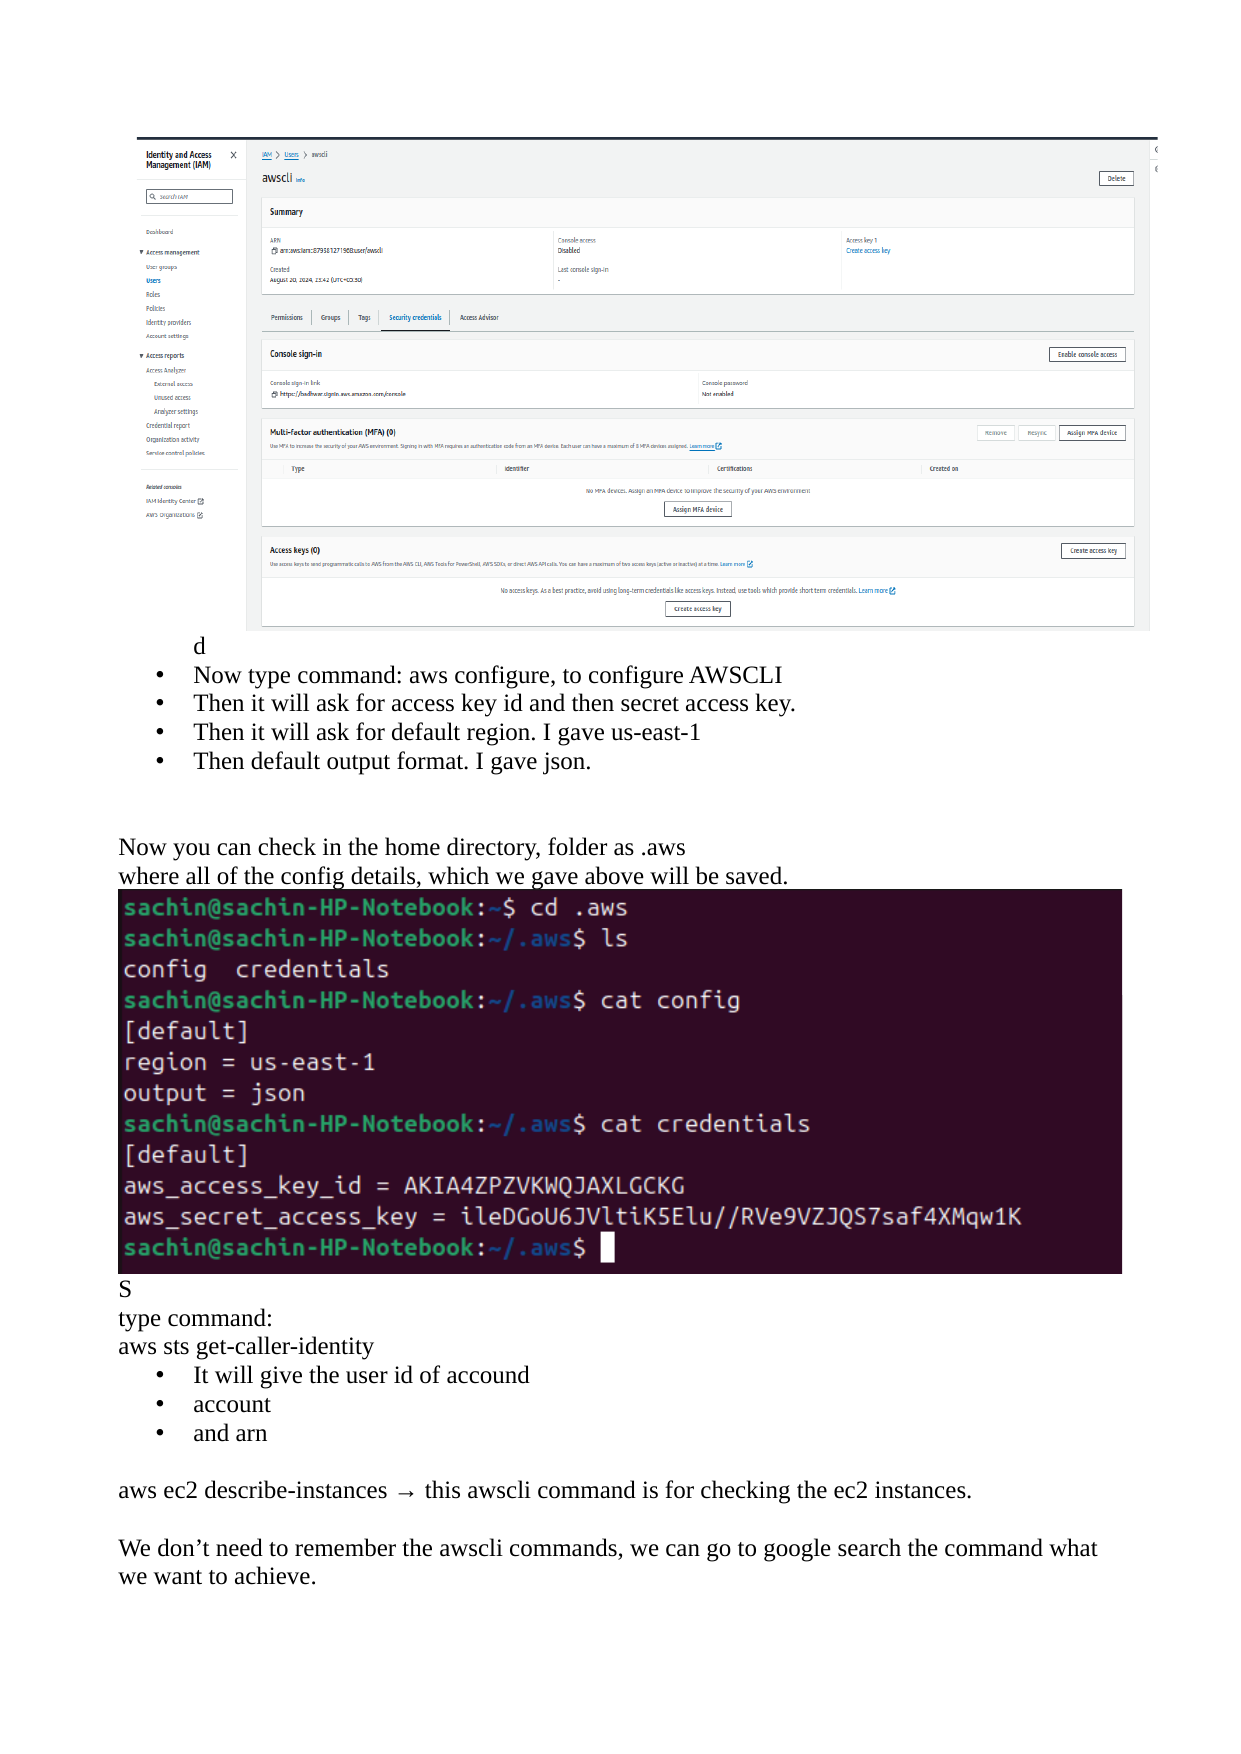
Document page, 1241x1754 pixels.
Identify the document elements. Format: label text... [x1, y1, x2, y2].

picture [118, 889, 1123, 1274]
list It will give the user id of accound [156, 1360, 1122, 1389]
list Then it will ask for access key id and then secret access key. [156, 688, 1122, 717]
text aws ec2 describe-instances → this awscli command is for checking the ec2 instances. [118, 1475, 1122, 1504]
text where all of the config details, which we gave above will be saved. [118, 861, 1122, 889]
list and arn [156, 1418, 1122, 1446]
text Now you can check in the home directory, folder as .aws [118, 832, 1122, 861]
list d [156, 631, 1122, 660]
text S [118, 1274, 1122, 1303]
text type command: [118, 1303, 1122, 1331]
text We don’t need to remember the awscli commands, we can go to google search the command what we want to achieve. [118, 1533, 1122, 1590]
list Then default output format. I gave json. [156, 746, 1122, 775]
text aws sts get-caller-identity [118, 1331, 1122, 1360]
list Then it will ask for default region. I gave us-east-1 [156, 717, 1122, 746]
picture [136, 137, 1158, 631]
list account [156, 1389, 1122, 1418]
list [156, 118, 1122, 137]
list Now type command: aws configure, to configure AWSCLI [156, 660, 1122, 688]
